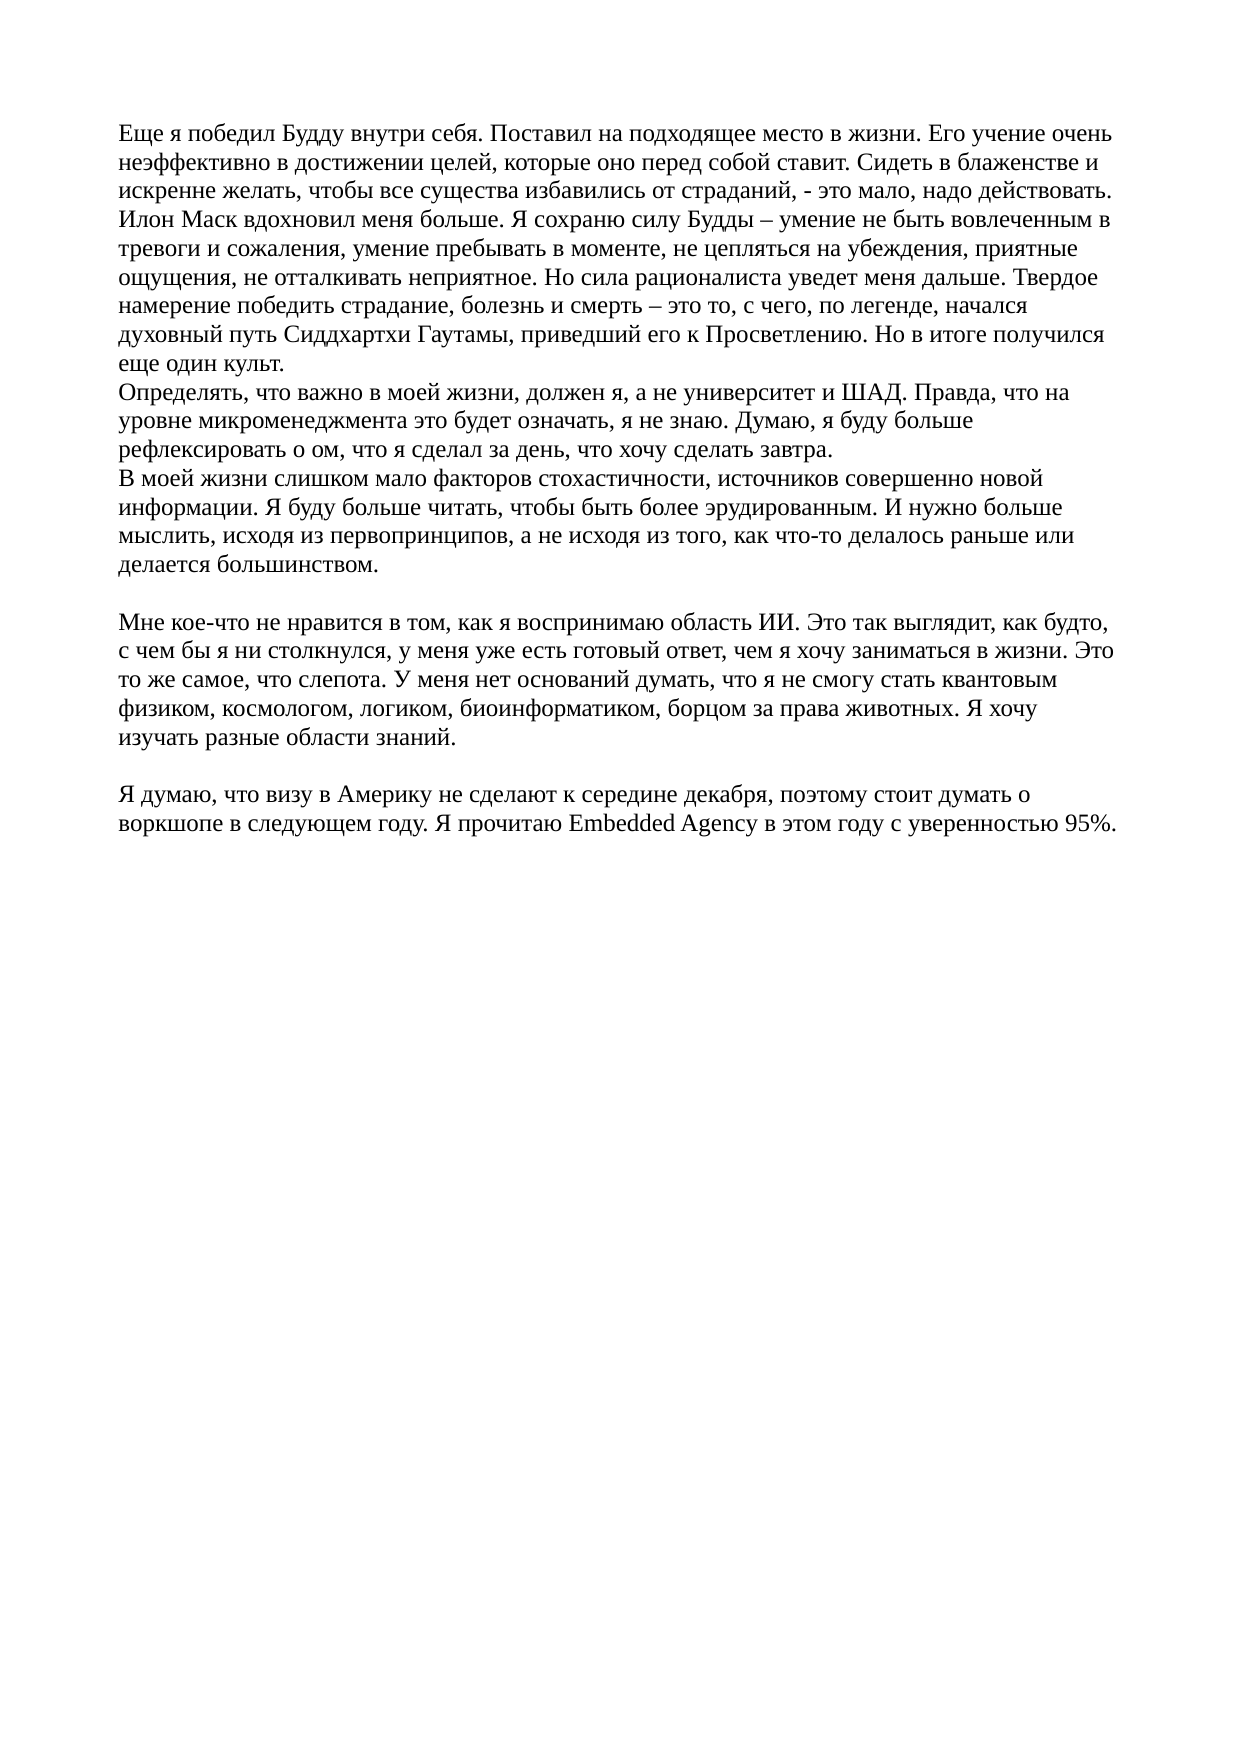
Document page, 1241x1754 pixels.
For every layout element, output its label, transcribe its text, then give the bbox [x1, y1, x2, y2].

text Мне кое-что не нравится в том, как я воспринимаю область ИИ. Это так выглядит, как будто, с чем бы я ни столкнулся, у меня уже есть готовый ответ, чем я хочу заниматься в жизни. Это то же самое, что слепота. У меня нет оснований думать, что я не смогу стать квантовым физиком, космологом, логиком, биоинформатиком, борцом за права животных. Я хочу изучать разные области знаний. [118, 607, 1122, 751]
text Еще я победил Будду внутри себя. Поставил на подходящее место в жизни. Его учение очень неэффективно в достижении целей, которые оно перед собой ставит. Сидеть в блаженстве и искренне желать, чтобы все существа избавились от страданий, - это мало, надо действовать. Илон Маск вдохновил меня больше. Я сохраню силу Будды – умение не быть вовлеченным в тревоги и сожаления, умение пребывать в моменте, не цепляться на убеждения, приятные ощущения, не отталкивать неприятное. Но сила рационалиста уведет меня дальше. Твердое намерение победить страдание, болезнь и смерть – это то, с чего, по легенде, начался духовный путь Сиддхартхи Гаутамы, приведший его к Просветлению. Но в итоге получился еще один культ. [118, 118, 1122, 377]
text В моей жизни слишком мало факторов стохастичности, источников совершенно новой информации. Я буду больше читать, чтобы быть более эрудированным. И нужно больше мыслить, исходя из первопринципов, а не исходя из того, как что-то делалось раньше или делается большинством. [118, 463, 1122, 578]
text Определять, что важно в моей жизни, должен я, а не университет и ШАД. Правда, что на уровне микроменеджмента это будет означать, я не знаю. Думаю, я буду больше рефлексировать о ом, что я сделал за день, что хочу сделать завтра. [118, 377, 1122, 463]
text Я думаю, что визу в Америку не сделают к середине декабря, поэтому стоит думать о воркшопе в следующем году. Я прочитаю Embedded Agency в этом году с уверенностью 95%. [118, 779, 1122, 837]
